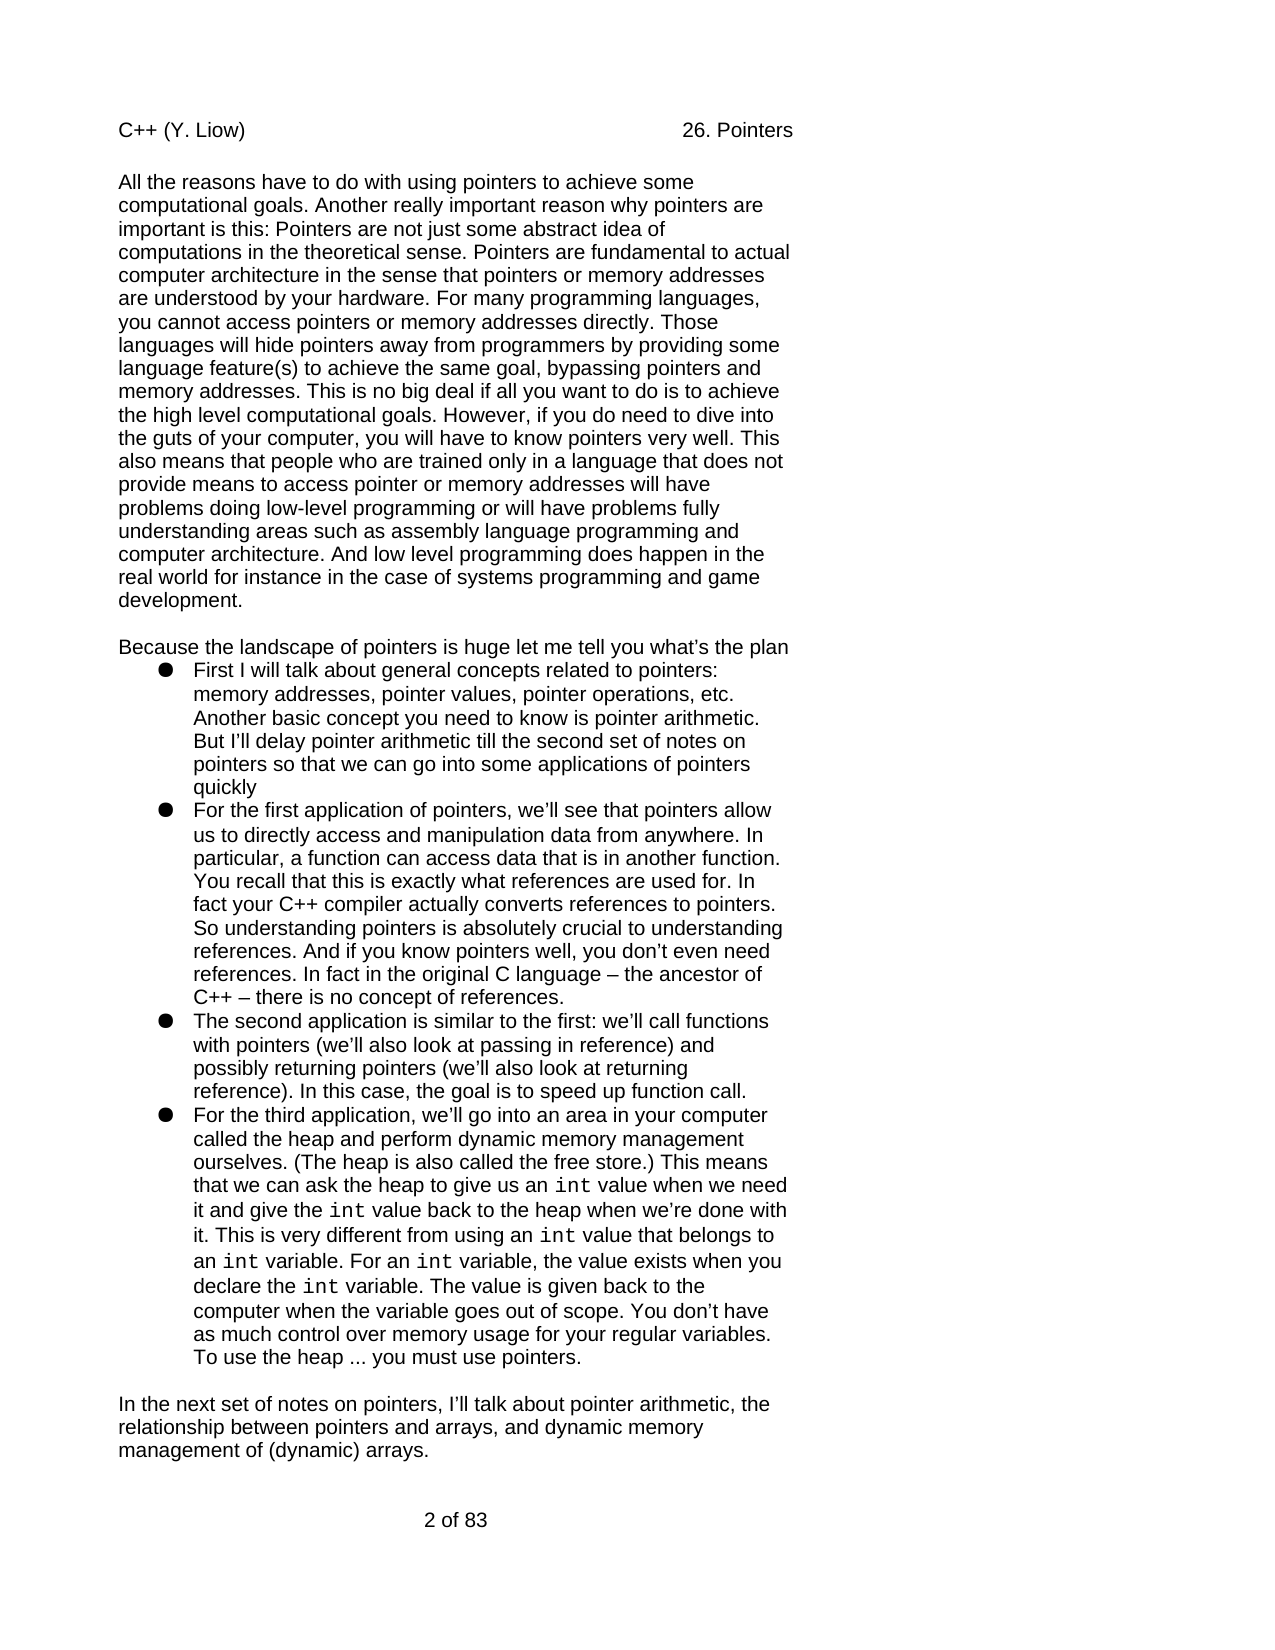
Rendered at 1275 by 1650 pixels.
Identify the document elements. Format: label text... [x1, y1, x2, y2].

list The second application is similar to the first: we’ll call functions with pointers (we’ll also look at passing in reference) and possibly returning pointers (we’ll also look at returning reference). In this case, the goal is to speed up function call. [156, 1009, 793, 1103]
text In the next set of notes on pointers, I’ll talk about pointer arithmetic, the relationship between pointers and arrays, and dynamic memory management of (dynamic) arrays. [118, 1392, 793, 1462]
text Because the landscape of pointers is huge let me tell you what’s the plan [118, 635, 793, 659]
text All the reasons have to do with using pointers to achieve some computational goals. Another really important reason why pointers are important is this: Pointers are not just some abstract idea of computations in the theoretical sense. Pointers are fundamental to actual computer architecture in the sense that pointers or memory addresses are understood by your hardware. For many programming languages, you cannot access pointers or memory addresses directly. Those languages will hide pointers away from programmers by providing some language feature(s) to achieve the same goal, bypassing pointers and memory addresses. This is no big deal if all you want to do is to achieve the high level computational goals. However, if you do need to dive into the guts of your computer, you will have to know pointers very well. This also means that people who are trained only in a language that does not provide means to access pointer or memory addresses will have problems doing low-level programming or will have problems fully understanding areas such as assembly language programming and computer architecture. And low level programming does happen in the real world for instance in the case of systems programming and game development. [118, 171, 793, 612]
list For the third application, we’ll go into an area in your computer called the heap and perform dynamic memory management ourselves. (The heap is also called the free store.) This means that we can ask the heap to give us an int value when we need it and give the int value back to the heap when we’re done with it. This is very different from using an int value that belongs to an int variable. For an int variable, the value exists when you declare the int variable. The value is given back to the computer when the variable goes out of scope. You don’t have as much control over memory usage for your regular variables. To use the heap ... you must use pointers. [156, 1103, 793, 1369]
list For the first application of pointers, we’ll see that pointers allow us to directly access and manipulation data from anywhere. In particular, a function can access data that is in another function. You recall that this is exactly what references are used for. In fact your C++ compiler actually converts references to pointers. So understanding pointers is absolutely crucial to understanding references. And if you know pointers well, you don’t even need references. In fact in the original C language – the ancestor of C++ – there is no concept of references. [156, 799, 793, 1009]
list First I will talk about general concepts related to pointers: memory addresses, pointer values, pointer operations, etc. Another basic concept you need to know is pointer arithmetic. But I’ll delay pointer arithmetic till the second set of notes on pointers so that we can go into some applications of pointers quickly [156, 659, 793, 799]
